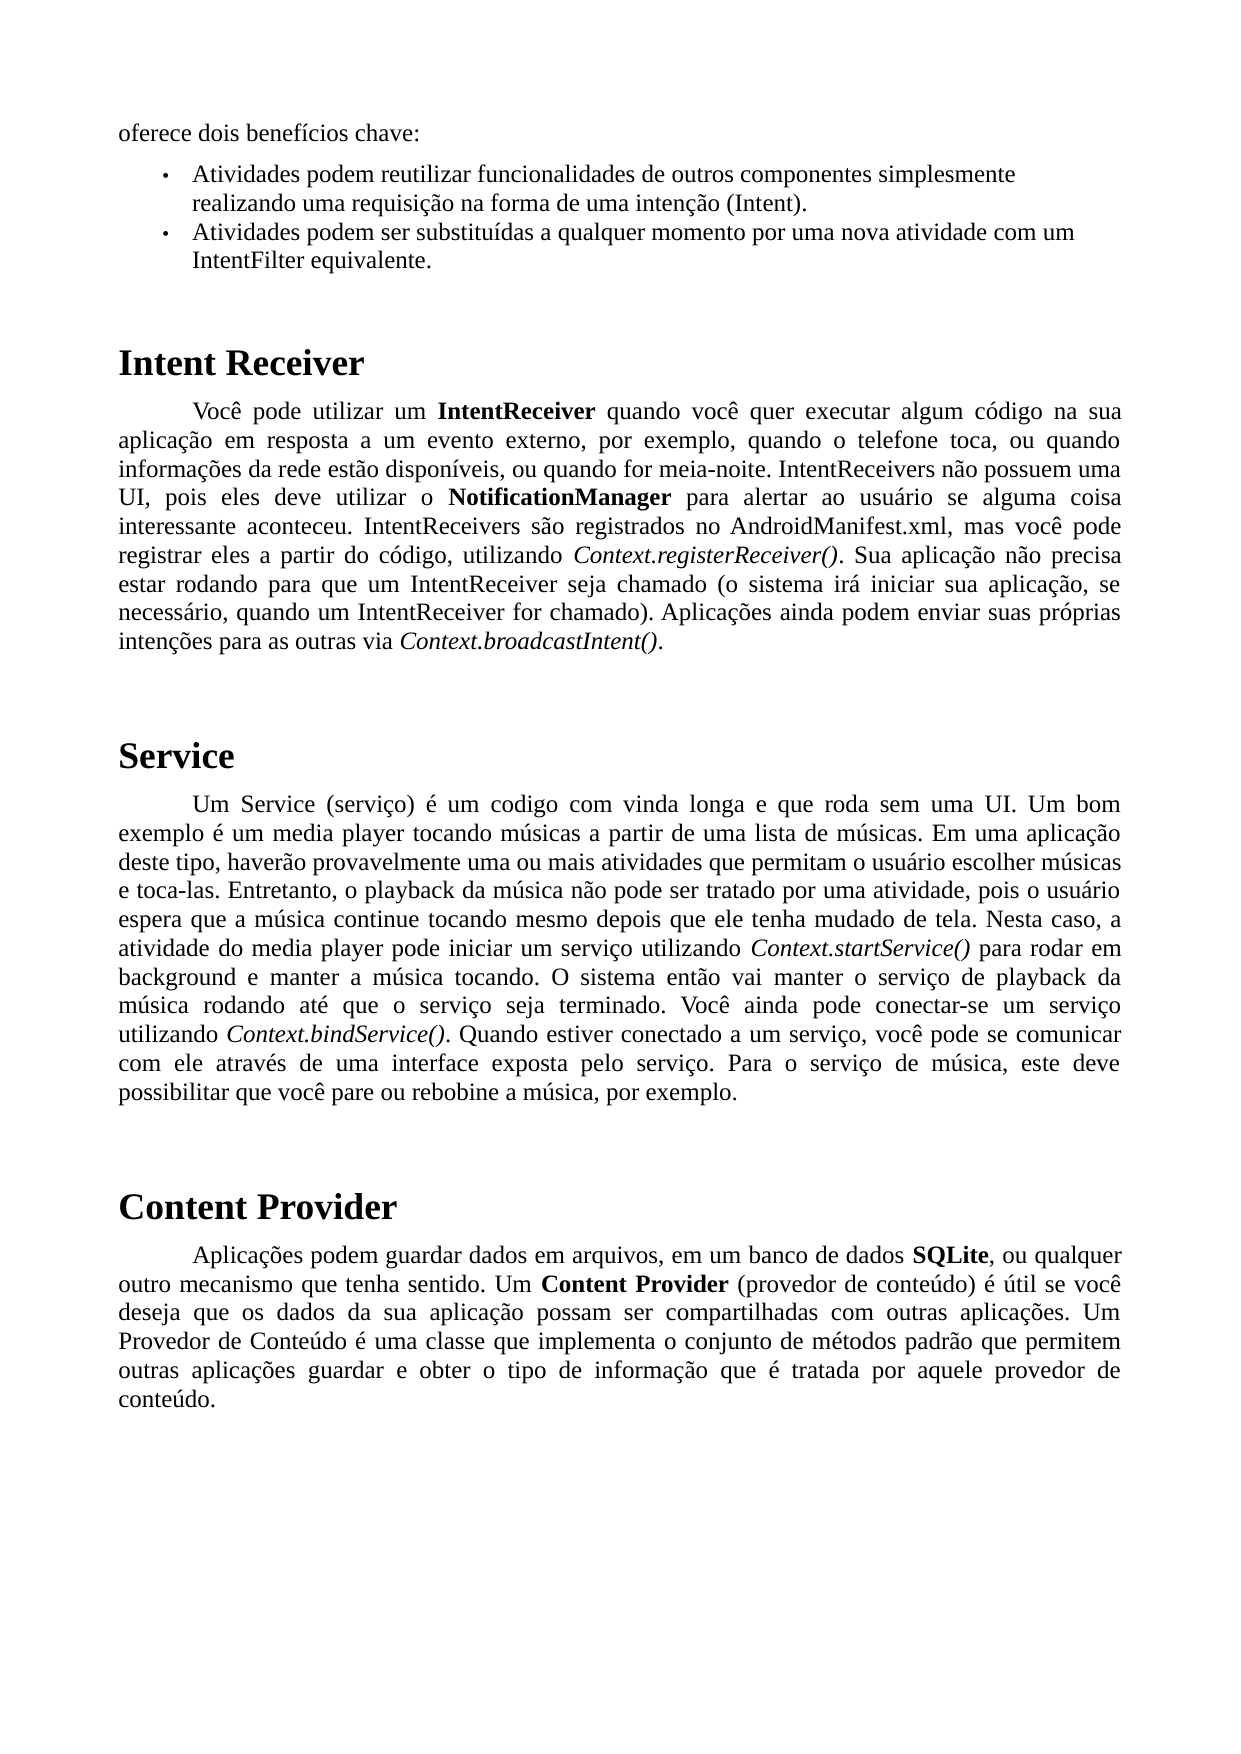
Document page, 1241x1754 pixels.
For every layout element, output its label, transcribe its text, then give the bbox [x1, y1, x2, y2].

list Atividades podem ser substituídas a qualquer momento por uma nova atividade com um IntentFilter equivalente. [162, 217, 1122, 303]
text Um Service (serviço) é um codigo com vinda longa e que roda sem uma UI. Um bom exemplo é um media player tocando músicas a partir de uma lista de músicas. Em uma aplicação deste tipo, haverão provavelmente uma ou mais atividades que permitam o usuário escolher músicas e toca-las. Entretanto, o playback da música não pode ser tratado por uma atividade, pois o usuário espera que a música continue tocando mesmo depois que ele tenha mudado de tela. Nesta caso, a atividade do media player pode iniciar um serviço utilizando Context.startService() para rodar em background e manter a música tocando. O sistema então vai manter o serviço de playback da música rodando até que o serviço seja terminado. Você ainda pode conectar-se um serviço utilizando Context.bindService(). Quando estiver conectado a um serviço, você pode se comunicar com ele através de uma interface exposta pelo serviço. Para o serviço de música, este deve possibilitar que você pare ou rebobine a música, por exemplo. [118, 789, 1122, 1106]
text Você pode utilizar um IntentReceiver quando você quer executar algum código na sua aplicação em resposta a um evento externo, por exemplo, quando o telefone toca, ou quando informações da rede estão disponíveis, ou quando for meia-noite. IntentReceivers não possuem uma UI, pois eles deve utilizar o NotificationManager para alertar ao usuário se alguma coisa interessante aconteceu. IntentReceivers são registrados no AndroidManifest.xml, mas você pode registrar eles a partir do código, utilizando Context.registerReceiver(). Sua aplicação não precisa estar rodando para que um IntentReceiver seja chamado (o sistema irá iniciar sua aplicação, se necessário, quando um IntentReceiver for chamado). Aplicações ainda podem enviar suas próprias intenções para as outras via Context.broadcastIntent(). [118, 396, 1122, 655]
subtitle Content Provider [118, 1184, 1122, 1227]
list Atividades podem reutilizar funcionalidades de outros componentes simplesmente realizando uma requisição na forma de uma intenção (Intent). [162, 159, 1122, 217]
text oferece dois benefícios chave: [118, 118, 1122, 147]
subtitle Intent Receiver [118, 341, 1122, 384]
text Aplicações podem guardar dados em arquivos, em um banco de dados SQLite, ou qualquer outro mecanismo que tenha sentido. Um Content Provider (provedor de conteúdo) é útil se você deseja que os dados da sua aplicação possam ser compartilhadas com outras aplicações. Um Provedor de Conteúdo é uma classe que implementa o conjunto de métodos padrão que permitem outras aplicações guardar e obter o tipo de informação que é tratada por aquele provedor de conteúdo. [118, 1240, 1122, 1412]
subtitle Service [118, 734, 1122, 777]
